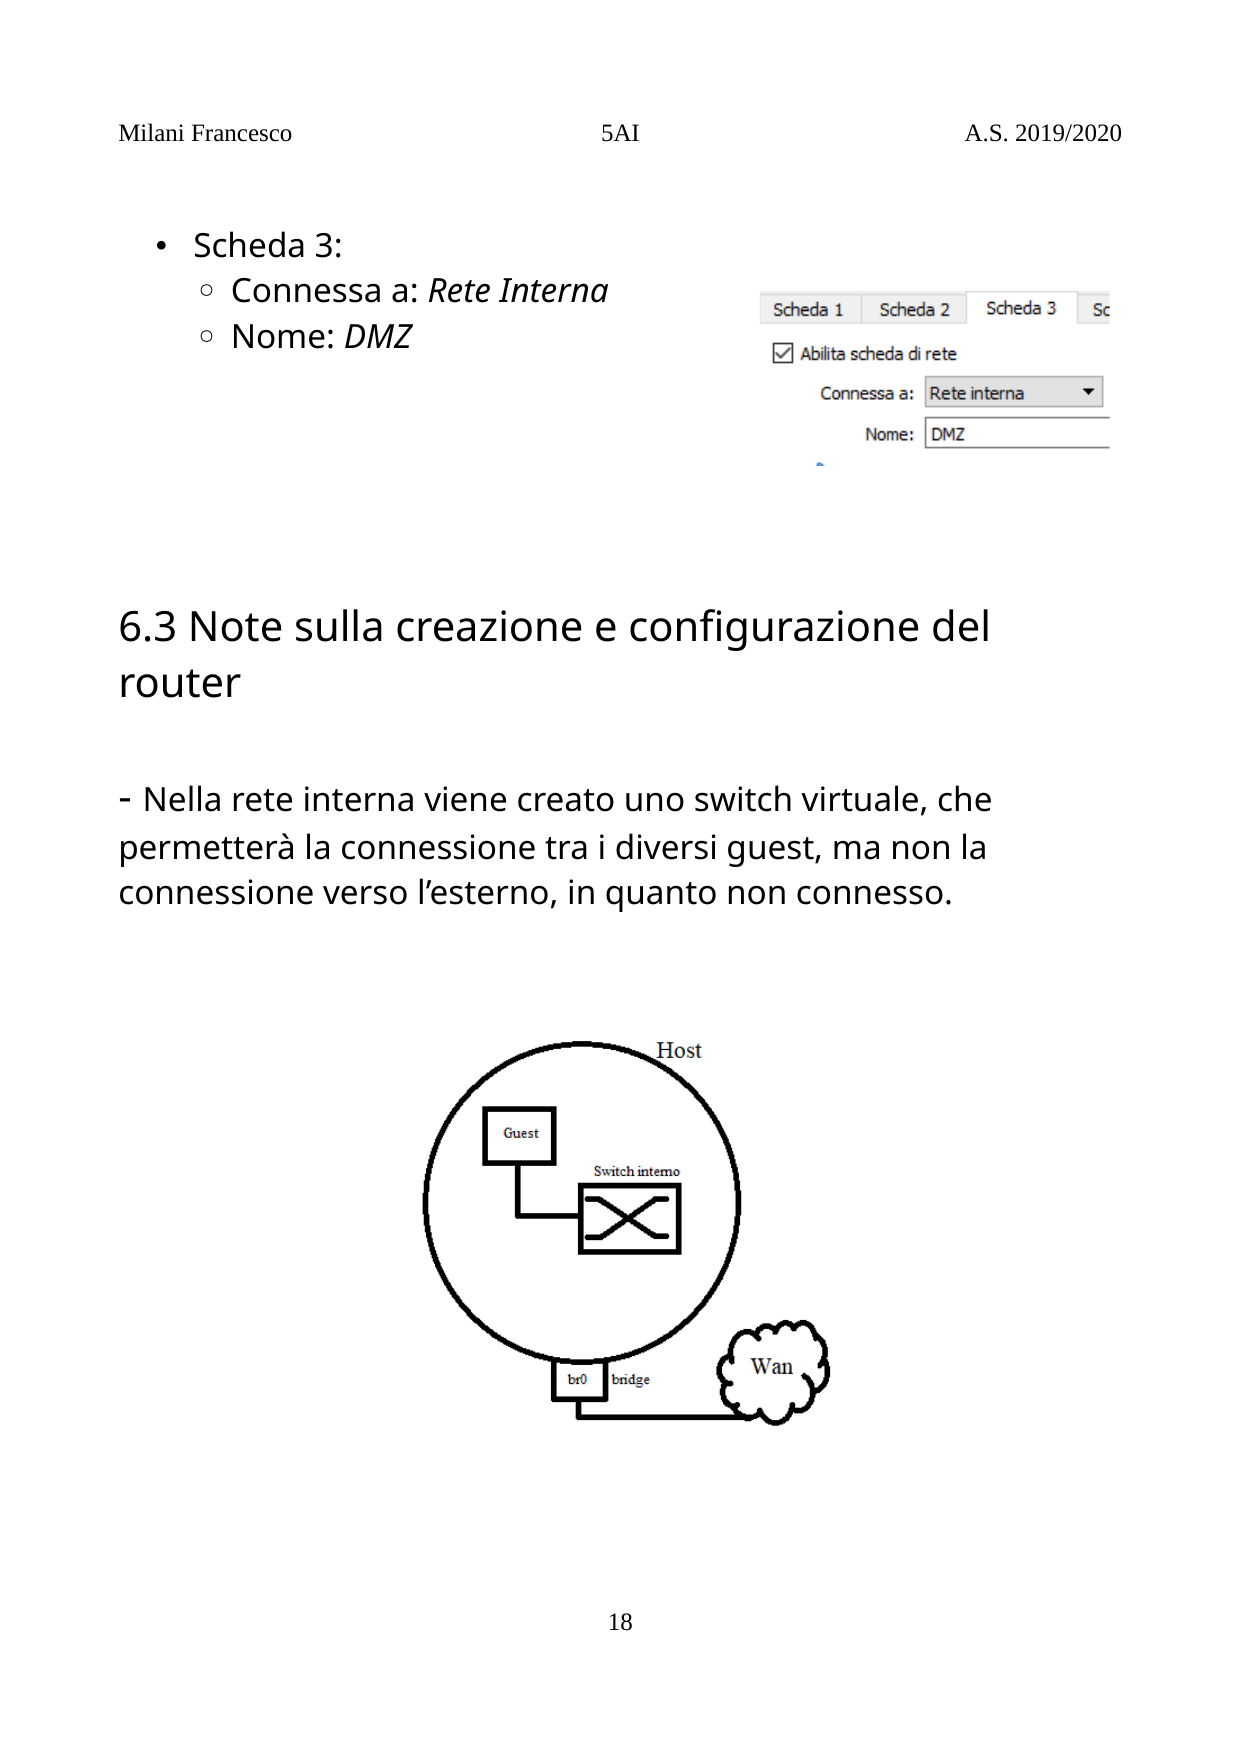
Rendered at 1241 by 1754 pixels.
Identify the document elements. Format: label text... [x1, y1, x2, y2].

picture [273, 1004, 1008, 1518]
list [1110, 313, 1122, 358]
picture [759, 291, 1110, 466]
text - Nella rete interna viene creato uno switch virtuale, che permetterà la connessione tra i diversi guest, ma non la connessione verso l’esterno, in quanto non connesso. [118, 767, 1122, 914]
list Connessa a: Rete Interna [193, 267, 1122, 313]
text 6.3 Note sulla creazione e configurazione del router [118, 596, 1122, 710]
list Nome: DMZ [193, 313, 759, 358]
list Scheda 3: [156, 222, 1122, 267]
